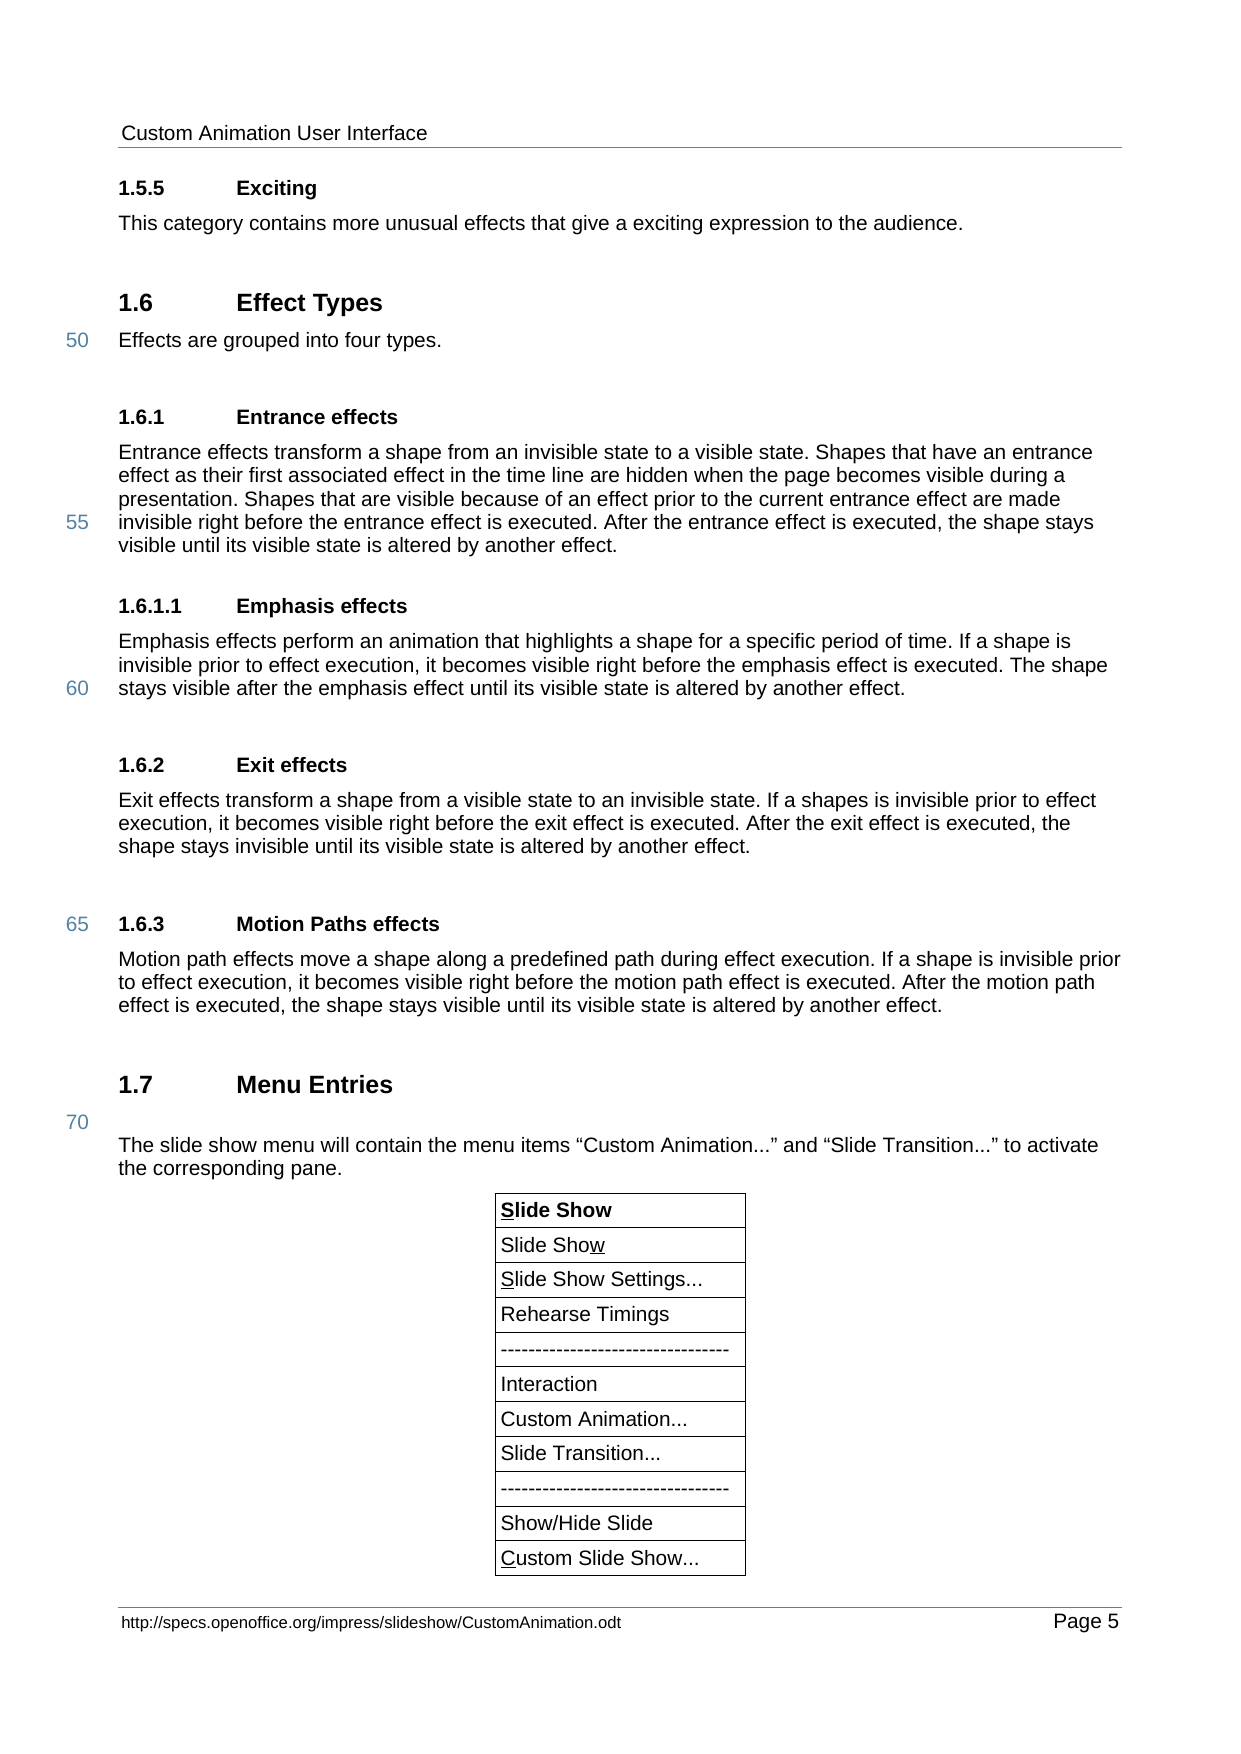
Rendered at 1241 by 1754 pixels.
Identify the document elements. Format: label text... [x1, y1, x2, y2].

text This category contains more unusual effects that give a exciting expression to the audience. [118, 212, 1122, 235]
table_cell Rehearse Timings [496, 1298, 745, 1332]
table_cell Slide Show [496, 1228, 745, 1262]
text Effects are grouped into four types. [118, 328, 1122, 352]
table_cell Show/Hide Slide [496, 1507, 745, 1540]
table_cell Custom Animation... [496, 1402, 745, 1436]
subtitle Exit effects [118, 753, 1122, 777]
subtitle Menu Entries [118, 1071, 1122, 1098]
table_cell Slide Transition... [496, 1437, 745, 1471]
subtitle Emphasis effects [118, 594, 1122, 617]
table_cell --------------------------------- [496, 1333, 745, 1366]
subtitle Exciting [118, 177, 1122, 200]
table_cell Slide Show Settings... [496, 1263, 745, 1297]
text Emphasis effects perform an animation that highlights a shape for a specific period of time. If a shape is invisible prior to effect execution, it becomes visible right before the emphasis effect is executed. The shape stays visible after the emphasis effect until its visible state is altered by another effect. [118, 630, 1122, 700]
text Entrance effects transform a shape from an invisible state to a visible state. Shapes that have an entrance effect as their first associated effect in the time line are hidden when the page becomes visible during a presentation. Shapes that are visible because of an effect prior to the current entrance effect are made invisible right before the entrance effect is executed. After the entrance effect is executed, the shape stays visible until its visible state is altered by another effect. [118, 441, 1122, 557]
table_cell Custom Slide Show... [496, 1541, 745, 1575]
subtitle Entrance effects [118, 406, 1122, 429]
subtitle Effect Types [118, 289, 1122, 317]
text The slide show menu will contain the menu items “Custom Animation...” and “Slide Transition...” to activate the corresponding pane. [118, 1110, 1122, 1180]
table_cell --------------------------------- [496, 1472, 745, 1506]
subtitle Motion Paths effects [118, 912, 1122, 935]
table_header Slide Show [496, 1194, 745, 1227]
table_cell Interaction [496, 1367, 745, 1401]
text Motion path effects move a shape along a predefined path during effect execution. If a shape is invisible prior to effect execution, it becomes visible right before the motion path effect is executed. After the motion path effect is executed, the shape stays visible until its visible state is altered by another effect. [118, 947, 1122, 1017]
text Exit effects transform a shape from a visible state to an invisible state. If a shapes is invisible prior to effect execution, it becomes visible right before the exit effect is executed. After the exit effect is executed, the shape stays invisible until its visible state is altered by another effect. [118, 788, 1122, 858]
